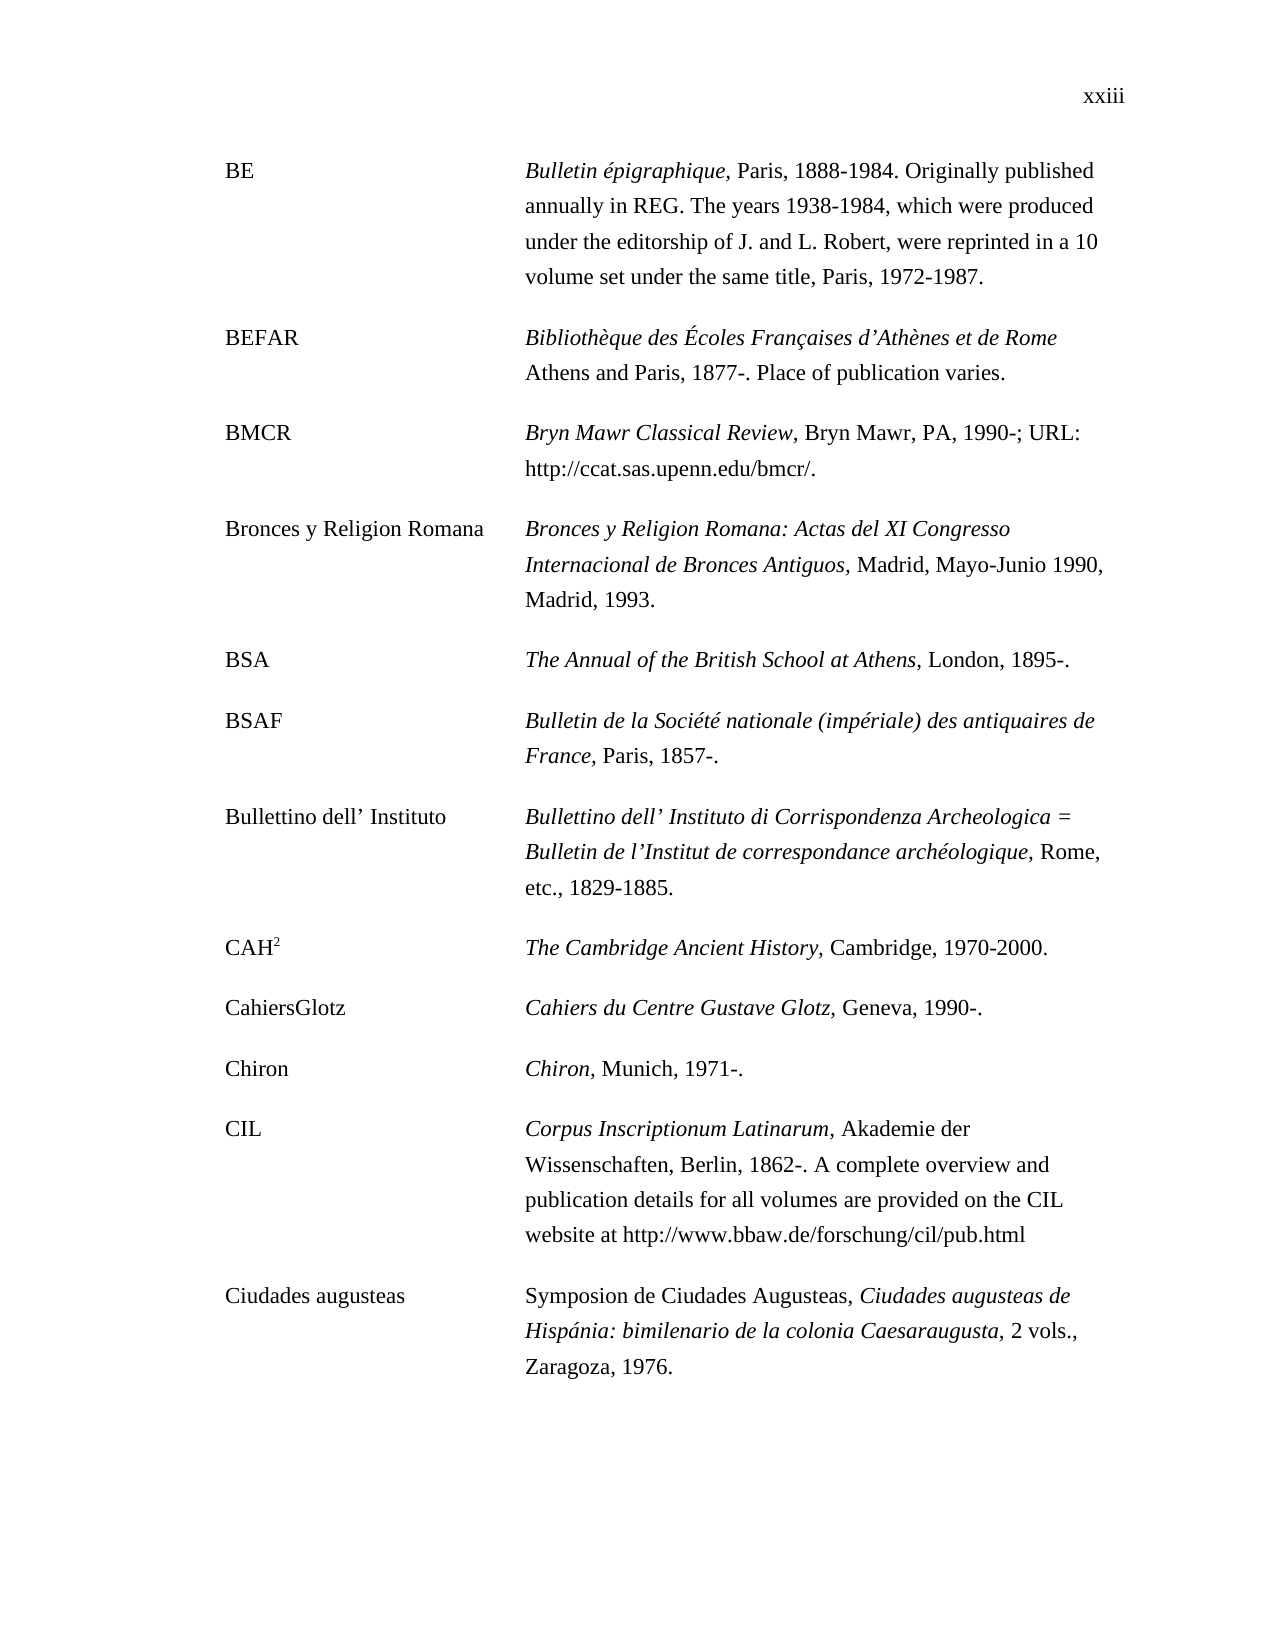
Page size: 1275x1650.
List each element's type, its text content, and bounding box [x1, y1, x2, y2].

text Ciudades augusteas Symposion de Ciudades Augusteas, Ciudades augusteas de Hispánia: bimilenario de la colonia Caesaraugusta, 2 vols., Zaragoza, 1976. [225, 1275, 1125, 1381]
text BEFAR Bibliothèque des Écoles Françaises d’Athènes et de Rome Athens and Paris, 1877-. Place of publication varies. [225, 317, 1125, 387]
text BMCR Bryn Mawr Classical Review, Bryn Mawr, PA, 1990-; URL: http://ccat.sas.upenn.edu/bmcr/. [225, 412, 1125, 483]
text CAH2 The Cambridge Ancient History, Cambridge, 1970-2000. [225, 927, 1125, 962]
text BE Bulletin épigraphique, Paris, 1888-1984. Originally published annually in REG. The years 1938-1984, which were produced under the editorship of J. and L. Robert, were reprinted in a 10 volume set under the same title, Paris, 1972-1987. [225, 150, 1125, 292]
text BSAF Bulletin de la Société nationale (impériale) des antiquaires de France, Paris, 1857-. [225, 700, 1125, 771]
text Bronces y Religion Romana Bronces y Religion Romana: Actas del XI Congresso Internacional de Bronces Antiguos, Madrid, Mayo-Junio 1990, Madrid, 1993. [225, 508, 1125, 614]
text CIL Corpus Inscriptionum Latinarum, Akademie der Wissenschaften, Berlin, 1862-. A complete overview and publication details for all volumes are provided on the CIL website at http://www.bbaw.de/forschung/cil/pub.html [225, 1108, 1125, 1250]
text BSA The Annual of the British School at Athens, London, 1895-. [225, 639, 1125, 675]
text CahiersGlotz Cahiers du Centre Gustave Glotz, Geneva, 1990-. [225, 987, 1125, 1023]
text Chiron Chiron, Munich, 1971-. [225, 1048, 1125, 1083]
text Bullettino dell’ Instituto Bullettino dell’ Instituto di Corrispondenza Archeologica = Bulletin de l’Institut de correspondance archéologique, Rome, etc., 1829-1885. [225, 796, 1125, 902]
